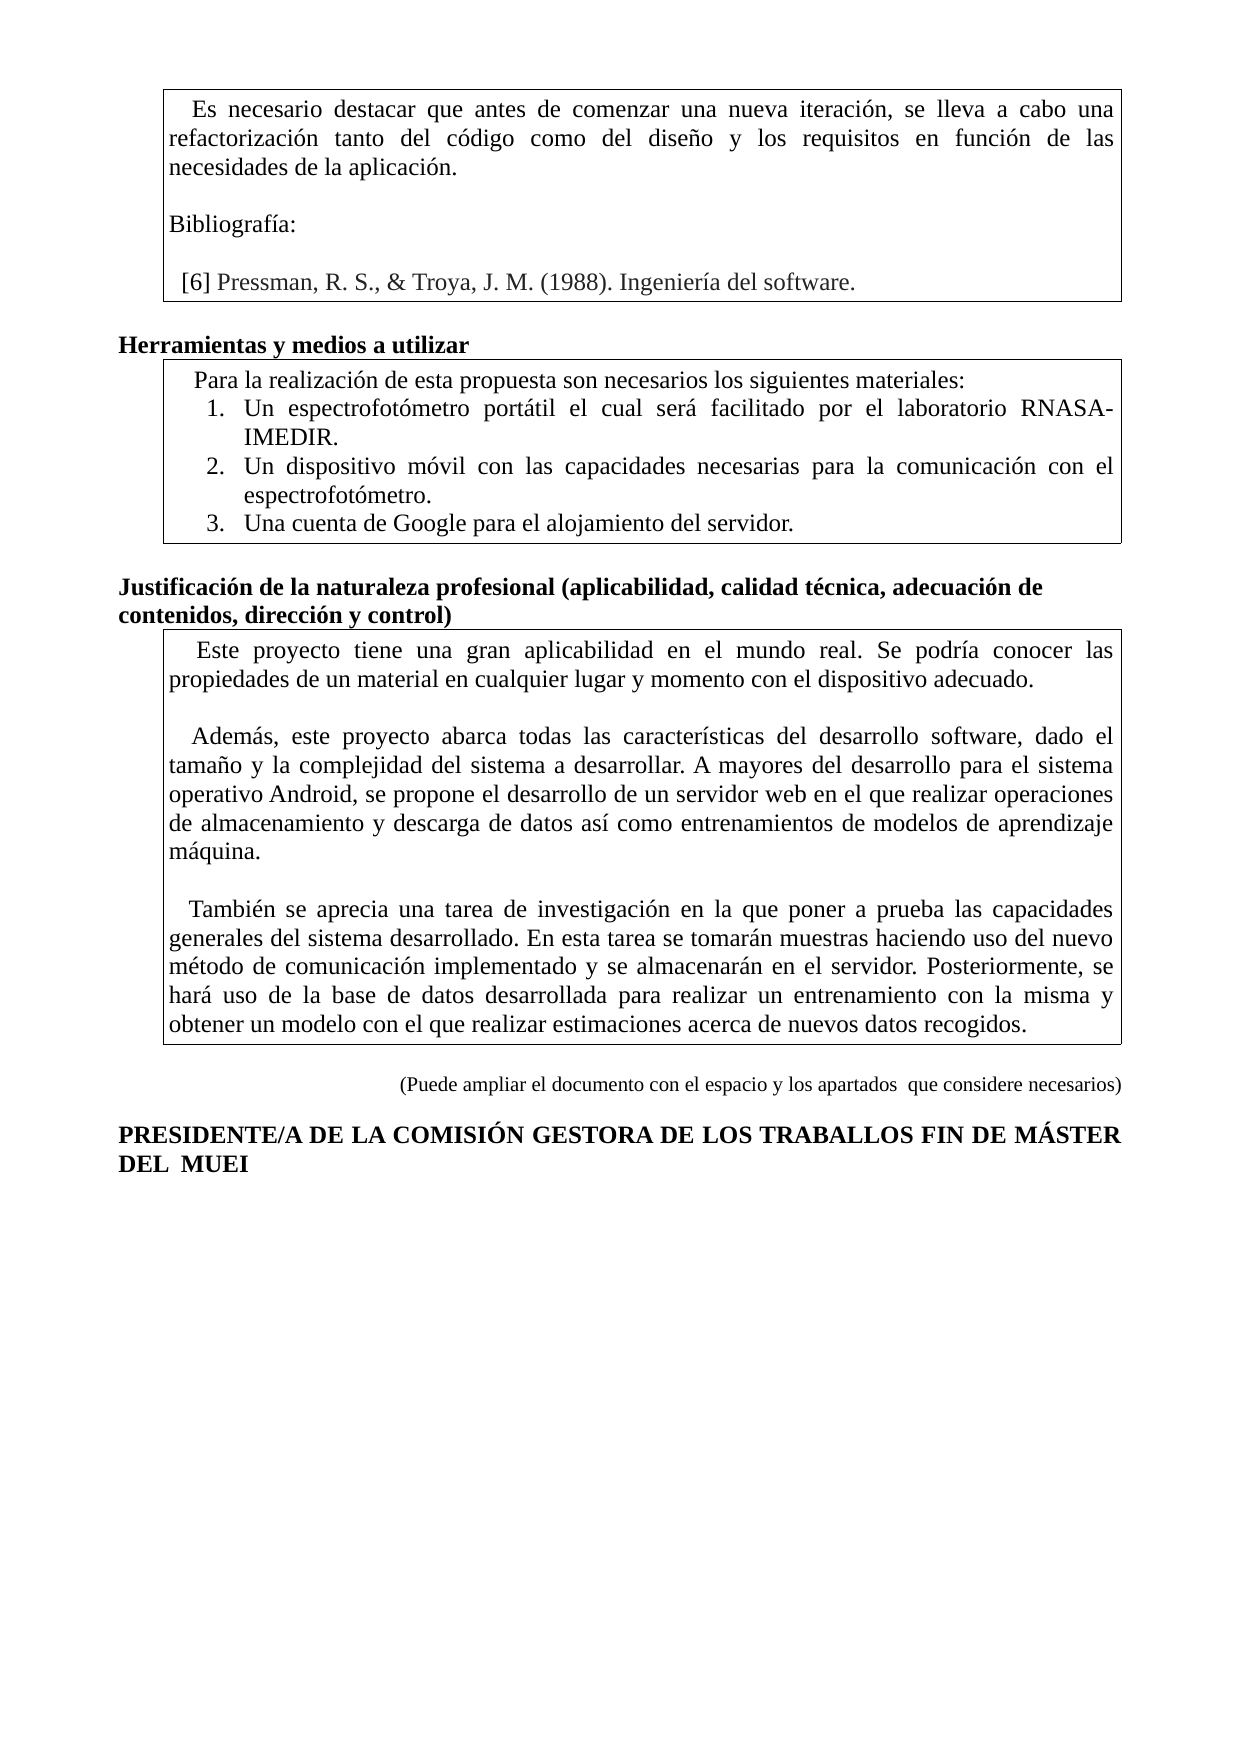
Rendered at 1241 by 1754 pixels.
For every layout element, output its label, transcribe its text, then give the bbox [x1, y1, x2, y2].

table_header Es necesario destacar que antes de comenzar una nueva iteración, se lleva a cabo una refactorización tanto del código como del diseño y los requisitos en función de las necesidades de la aplicación. Bibliografía: [6] Pressman, R. S., & Troya, J. M. (1988). Ingeniería del software. [164, 90, 1121, 301]
text (Puede ampliar el documento con el espacio y los apartados que considere necesarios) [118, 1072, 1122, 1096]
text PRESIDENTE/A DE LA COMISIÓN GESTORA DE LOS TRABALLOS FIN DE MÁSTER DEL MUEI [118, 1120, 1122, 1178]
table_header Para la realización de esta propuesta son necesarios los siguientes materiales: Un espectrofotómetro portátil el cual será facilitado por el laboratorio RNASA-IMEDIR. Un dispositivo móvil con las capacidades necesarias para la comunicación con el espectrofotómetro. Una cuenta de Google para el alojamiento del servidor. [164, 360, 1121, 543]
text Justificación de la naturaleza profesional (aplicabilidad, calidad técnica, adecuación de contenidos, dirección y control) [118, 572, 1122, 629]
table_header Este proyecto tiene una gran aplicabilidad en el mundo real. Se podría conocer las propiedades de un material en cualquier lugar y momento con el dispositivo adecuado. Además, este proyecto abarca todas las características del desarrollo software, dado el tamaño y la complejidad del sistema a desarrollar. A mayores del desarrollo para el sistema operativo Android, se propone el desarrollo de un servidor web en el que realizar operaciones de almacenamiento y descarga de datos así como entrenamientos de modelos de aprendizaje máquina. También se aprecia una tarea de investigación en la que poner a prueba las capacidades generales del sistema desarrollado. En esta tarea se tomarán muestras haciendo uso del nuevo método de comunicación implementado y se almacenarán en el servidor. Posteriormente, se hará uso de la base de datos desarrollada para realizar un entrenamiento con la misma y obtener un modelo con el que realizar estimaciones acerca de nuevos datos recogidos. [164, 630, 1121, 1043]
text Herramientas y medios a utilizar [118, 330, 1122, 359]
